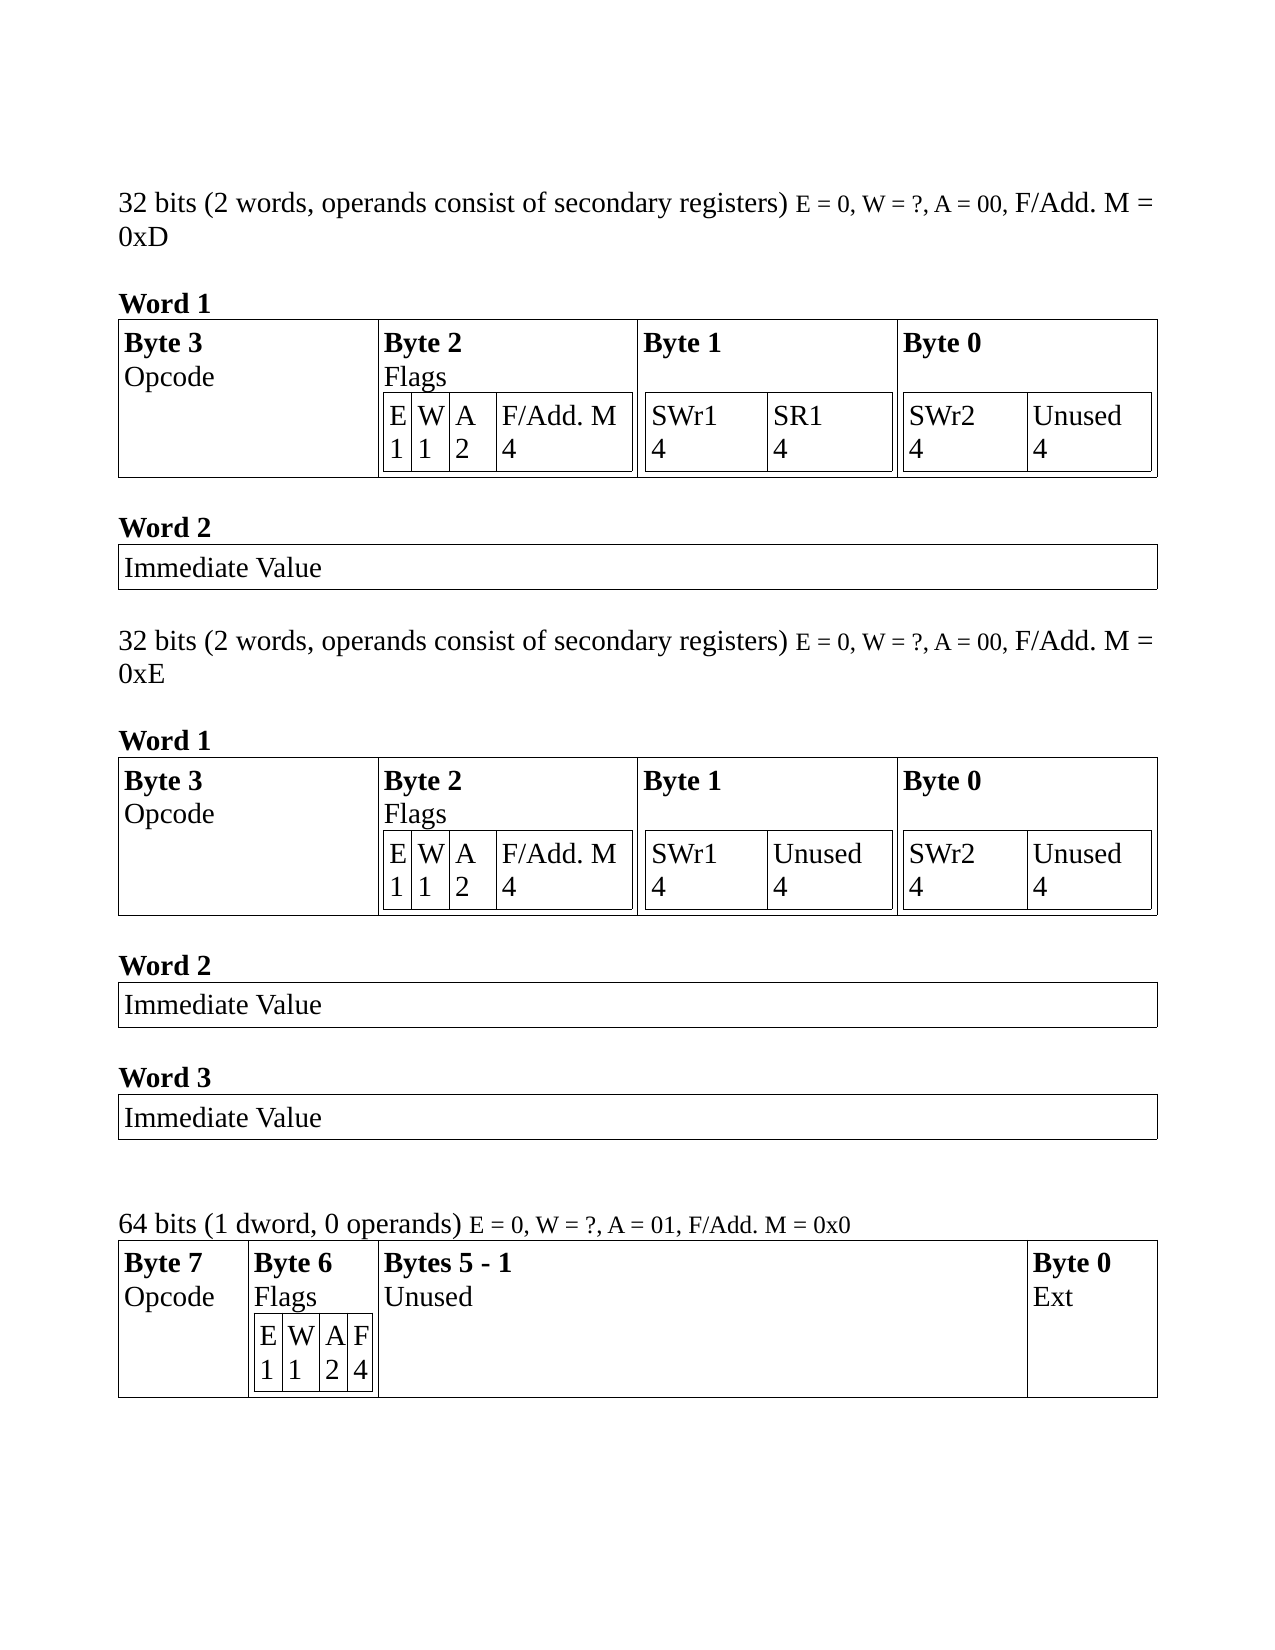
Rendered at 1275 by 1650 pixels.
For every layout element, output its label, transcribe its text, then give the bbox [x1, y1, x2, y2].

table_header Immediate Value [119, 545, 1157, 589]
table_header Immediate Value [119, 983, 1157, 1027]
table_header W 1 [412, 831, 449, 908]
table_header Byte 1 [638, 320, 897, 477]
table_header E 1 [255, 1314, 282, 1391]
table_header Byte 0 [898, 320, 1157, 477]
table_header SWr2 4 [904, 831, 1027, 908]
text Word 1 [118, 286, 1157, 319]
table_header F/Add. M 4 [497, 393, 632, 471]
text Word 3 [118, 1060, 1157, 1094]
table_header Byte 1 [638, 758, 897, 914]
table_header Byte 2 Flags [379, 320, 637, 477]
table_header A 2 [450, 393, 496, 471]
table_header SWr2 4 [904, 393, 1027, 471]
table_header Unused 4 [1028, 831, 1151, 908]
text Word 2 [118, 948, 1157, 982]
table_header Unused 4 [768, 831, 892, 908]
text 64 bits (1 dword, 0 operands) E = 0, W = ?, A = 01, F/Add. M = 0x0 [118, 1206, 1157, 1240]
table_header SWr1 4 [646, 393, 767, 471]
table_header Unused 4 [1028, 393, 1151, 471]
table_header Byte 3 Opcode [119, 758, 378, 914]
table_header Immediate Value [119, 1095, 1157, 1139]
table_header Byte 2 Flags [379, 758, 637, 914]
text Word 1 [118, 723, 1157, 757]
text Word 2 [118, 511, 1157, 544]
table_header SWr1 4 [646, 831, 767, 908]
table_header F 4 [348, 1314, 372, 1391]
table_header F/Add. M 4 [497, 831, 632, 908]
table_header Byte 7 Opcode [119, 1241, 248, 1397]
table_header Byte 6 Flags [249, 1241, 378, 1397]
text 32 bits (2 words, operands consist of secondary registers) E = 0, W = ?, A = 00, F/Add. M = 0xD [118, 185, 1157, 252]
table_header Byte 0 Ext [1028, 1241, 1157, 1397]
table_header W 1 [283, 1314, 319, 1391]
table_header A 2 [450, 831, 496, 908]
table_header Bytes 5 - 1 Unused [379, 1241, 1027, 1397]
table_header E 1 [384, 831, 411, 908]
table_header Byte 3 Opcode [119, 320, 378, 477]
text 32 bits (2 words, operands consist of secondary registers) E = 0, W = ?, A = 00, F/Add. M = 0xE [118, 623, 1157, 690]
table_header A 2 [320, 1314, 347, 1391]
table_header E 1 [384, 393, 411, 471]
table_header W 1 [412, 393, 449, 471]
table_header SR1 4 [768, 393, 892, 471]
table_header Byte 0 [898, 758, 1157, 914]
